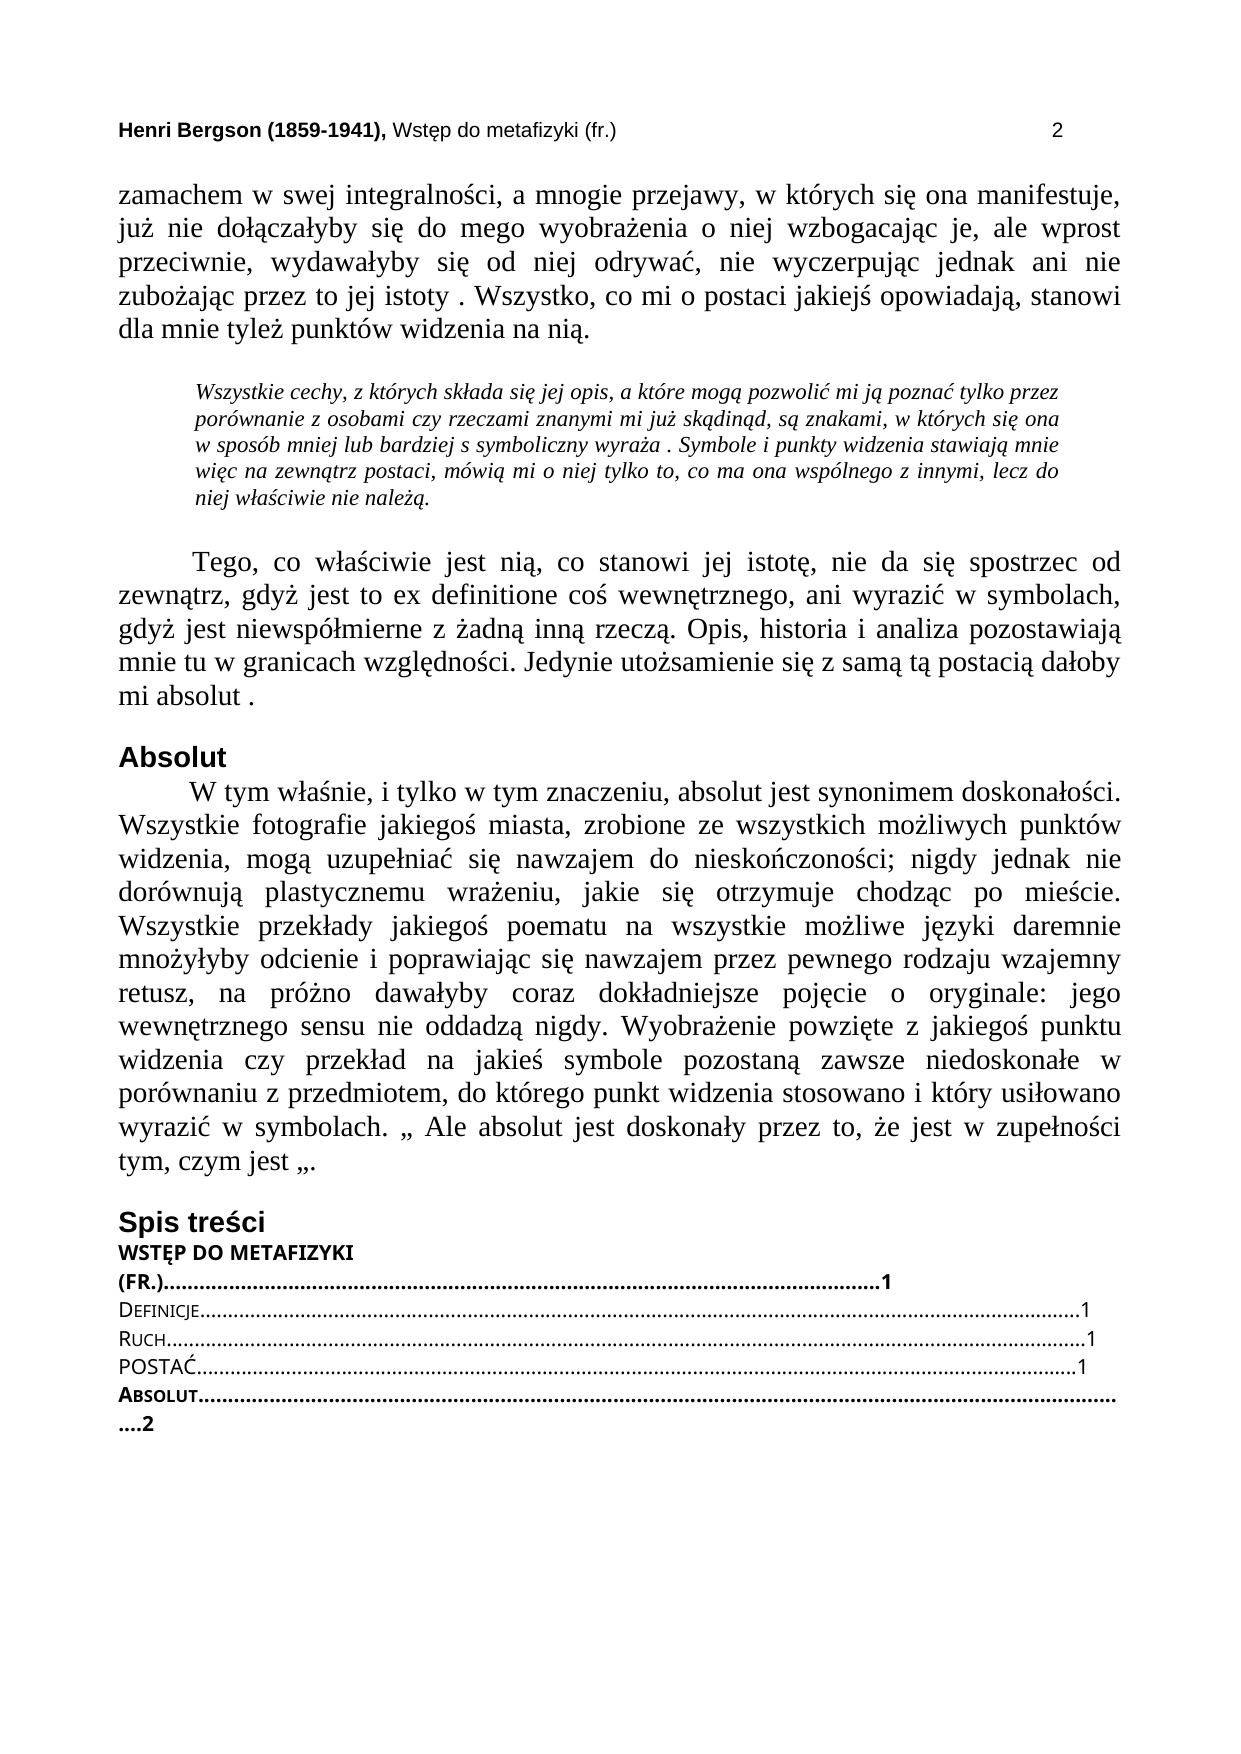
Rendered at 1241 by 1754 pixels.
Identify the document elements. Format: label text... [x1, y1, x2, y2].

text DEFINICJE..............................................................................................................................................................1 [118, 1295, 1122, 1324]
text RUCH.....................................................................................................................................................................1 [118, 1324, 1122, 1352]
text Tego, co właściwie jest nią, co stanowi jej istotę, nie da się spostrzec od zewnątrz, gdyż jest to ex definitione coś wewnętrznego, ani wyrazić w symbolach, gdyż jest niewspółmierne z żadną inną rzeczą. Opis, historia i analiza pozostawiają mnie tu w granicach względności. Jedynie utożsamienie się z samą tą postacią dałoby mi absolut . [118, 544, 1122, 711]
text ABSOLUT...............................................................................................................................................................2 [118, 1381, 1122, 1437]
text POSTAĆ.........................................................................................................................................................…..1 [118, 1352, 1122, 1381]
text Spis treści [118, 1205, 1122, 1238]
text Wszystkie cechy, z których składa się jej opis, a które mogą pozwolić mi ją poznać tylko przez porównanie z osobami czy rzeczami znanymi mi już skądinąd, są znakami, w których się ona w sposób mniej lub bardziej s symboliczny wyraża . Symbole i punkty widzenia stawiają mnie więc na zewnątrz postaci, mówią mi o niej tylko to, co ma ona wspólnego z innymi, lecz do niej właściwie nie należą. [195, 378, 1063, 510]
text Absolut [118, 740, 1122, 774]
text W tym właśnie, i tylko w tym znaczeniu, absolut jest synonimem doskonałości. Wszystkie fotografie jakiegoś miasta, zrobione ze wszystkich możliwych punktów widzenia, mogą uzupełniać się nawzajem do nieskończoności; nigdy jednak nie dorównują plastycznemu wrażeniu, jakie się otrzymuje chodząc po mieście. Wszystkie przekłady jakiegoś poematu na wszystkie możliwe języki daremnie mnożyłyby odcienie i poprawiając się nawzajem przez pewnego rodzaju wzajemny retusz, na próżno dawałyby coraz dokładniejsze pojęcie o oryginale: jego wewnętrznego sensu nie oddadzą nigdy. Wyobrażenie powzięte z jakiegoś punktu widzenia czy przekład na jakieś symbole pozostaną zawsze niedoskonałe w porównaniu z przedmiotem, do którego punkt widzenia stosowano i który usiłowano wyrazić w symbolach. „ Ale absolut jest doskonały przez to, że jest w zupełności tym, czym jest „. [118, 774, 1122, 1176]
text zamachem w swej integralności, a mnogie przejawy, w których się ona manifestuje, już nie dołączałyby się do mego wyobrażenia o niej wzbogacając je, ale wprost przeciwnie, wydawałyby się od niej odrywać, nie wyczerpując jednak ani nie zubożając przez to jej istoty . Wszystko, co mi o postaci jakiejś opowiadają, stanowi dla mnie tyleż punktów widzenia na nią. [118, 177, 1122, 345]
text WSTĘP DO METAFIZYKI (FR.).........................................................................................................................1 [118, 1238, 1122, 1295]
